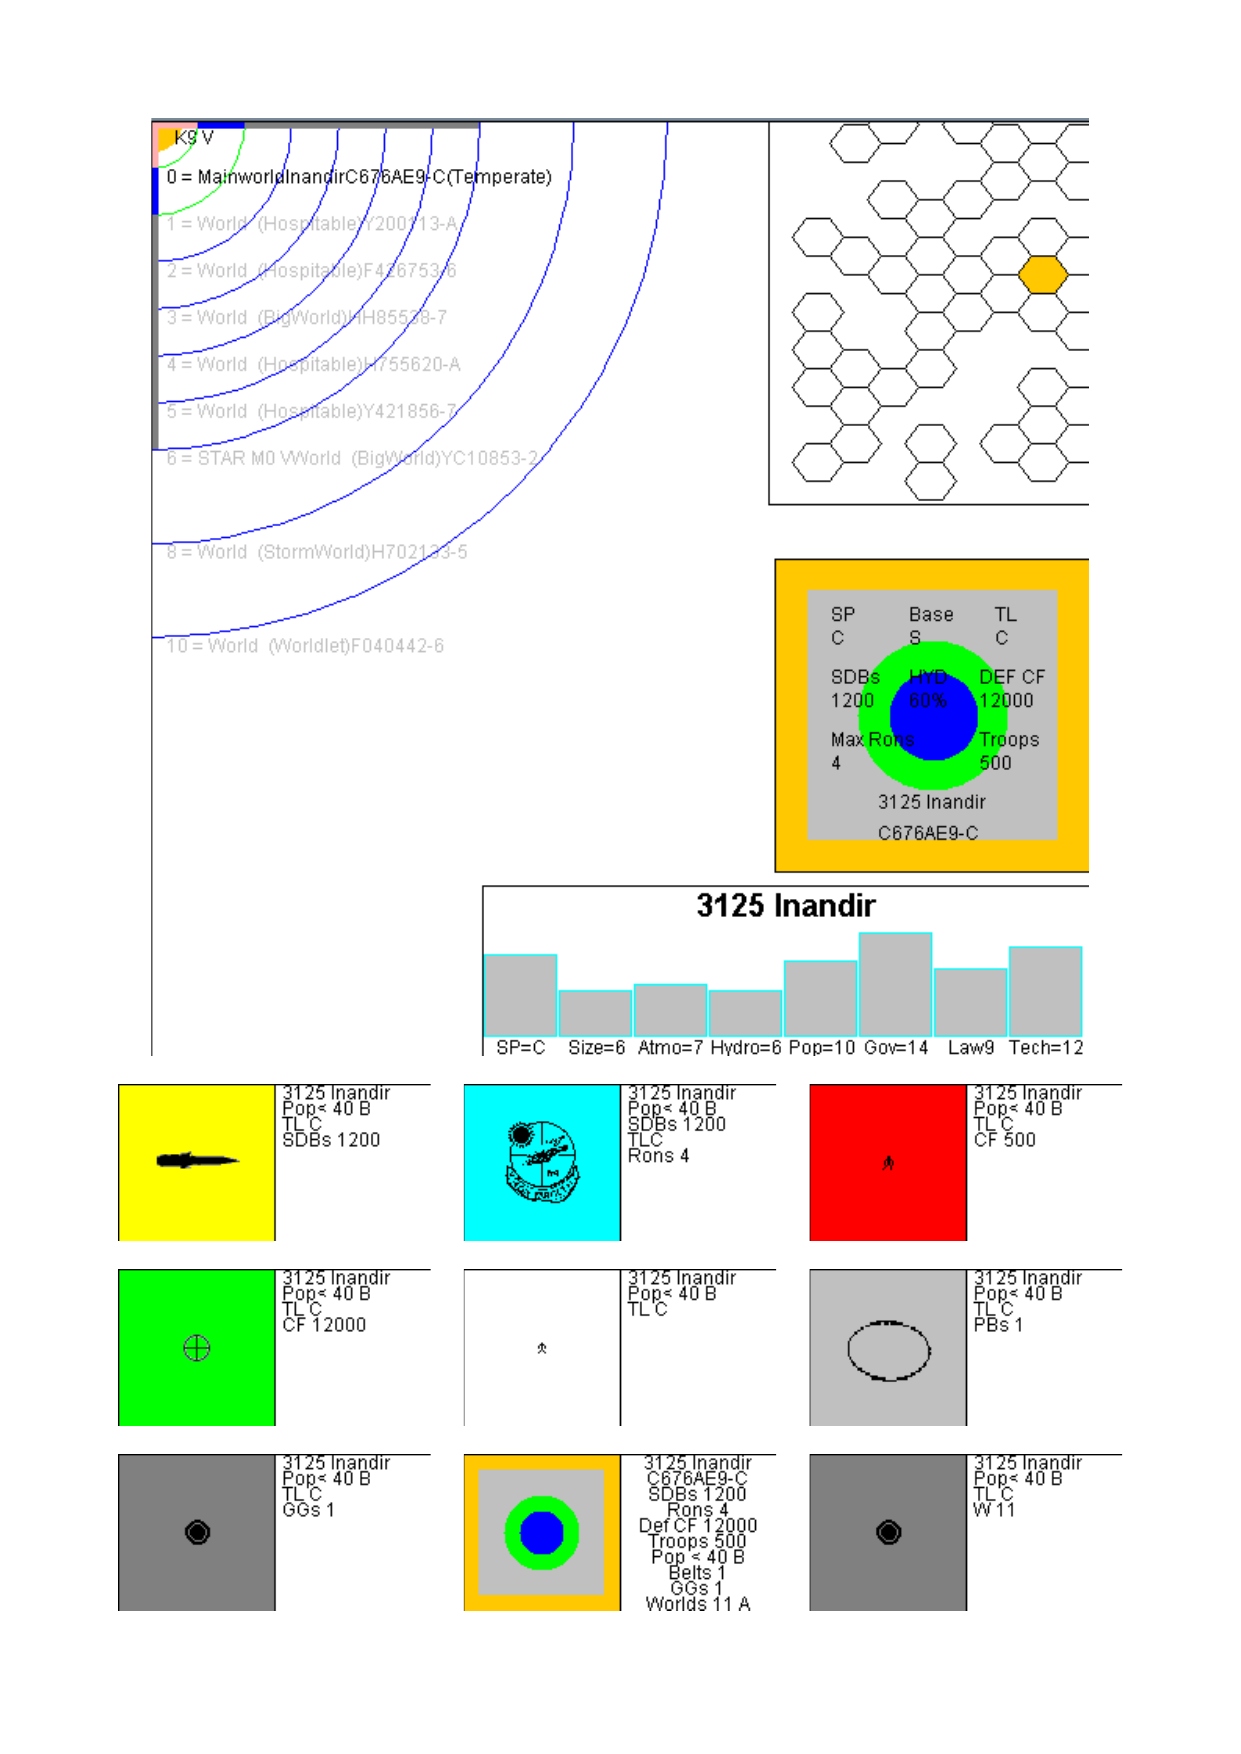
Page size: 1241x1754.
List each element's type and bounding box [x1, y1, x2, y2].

picture [809, 1084, 1123, 1241]
picture [809, 1454, 1123, 1611]
picture [118, 1454, 431, 1611]
picture [151, 118, 1089, 1056]
picture [809, 1269, 1123, 1426]
picture [118, 1084, 431, 1241]
picture [463, 1269, 777, 1426]
picture [463, 1454, 777, 1611]
picture [118, 1269, 431, 1426]
picture [463, 1084, 777, 1241]
